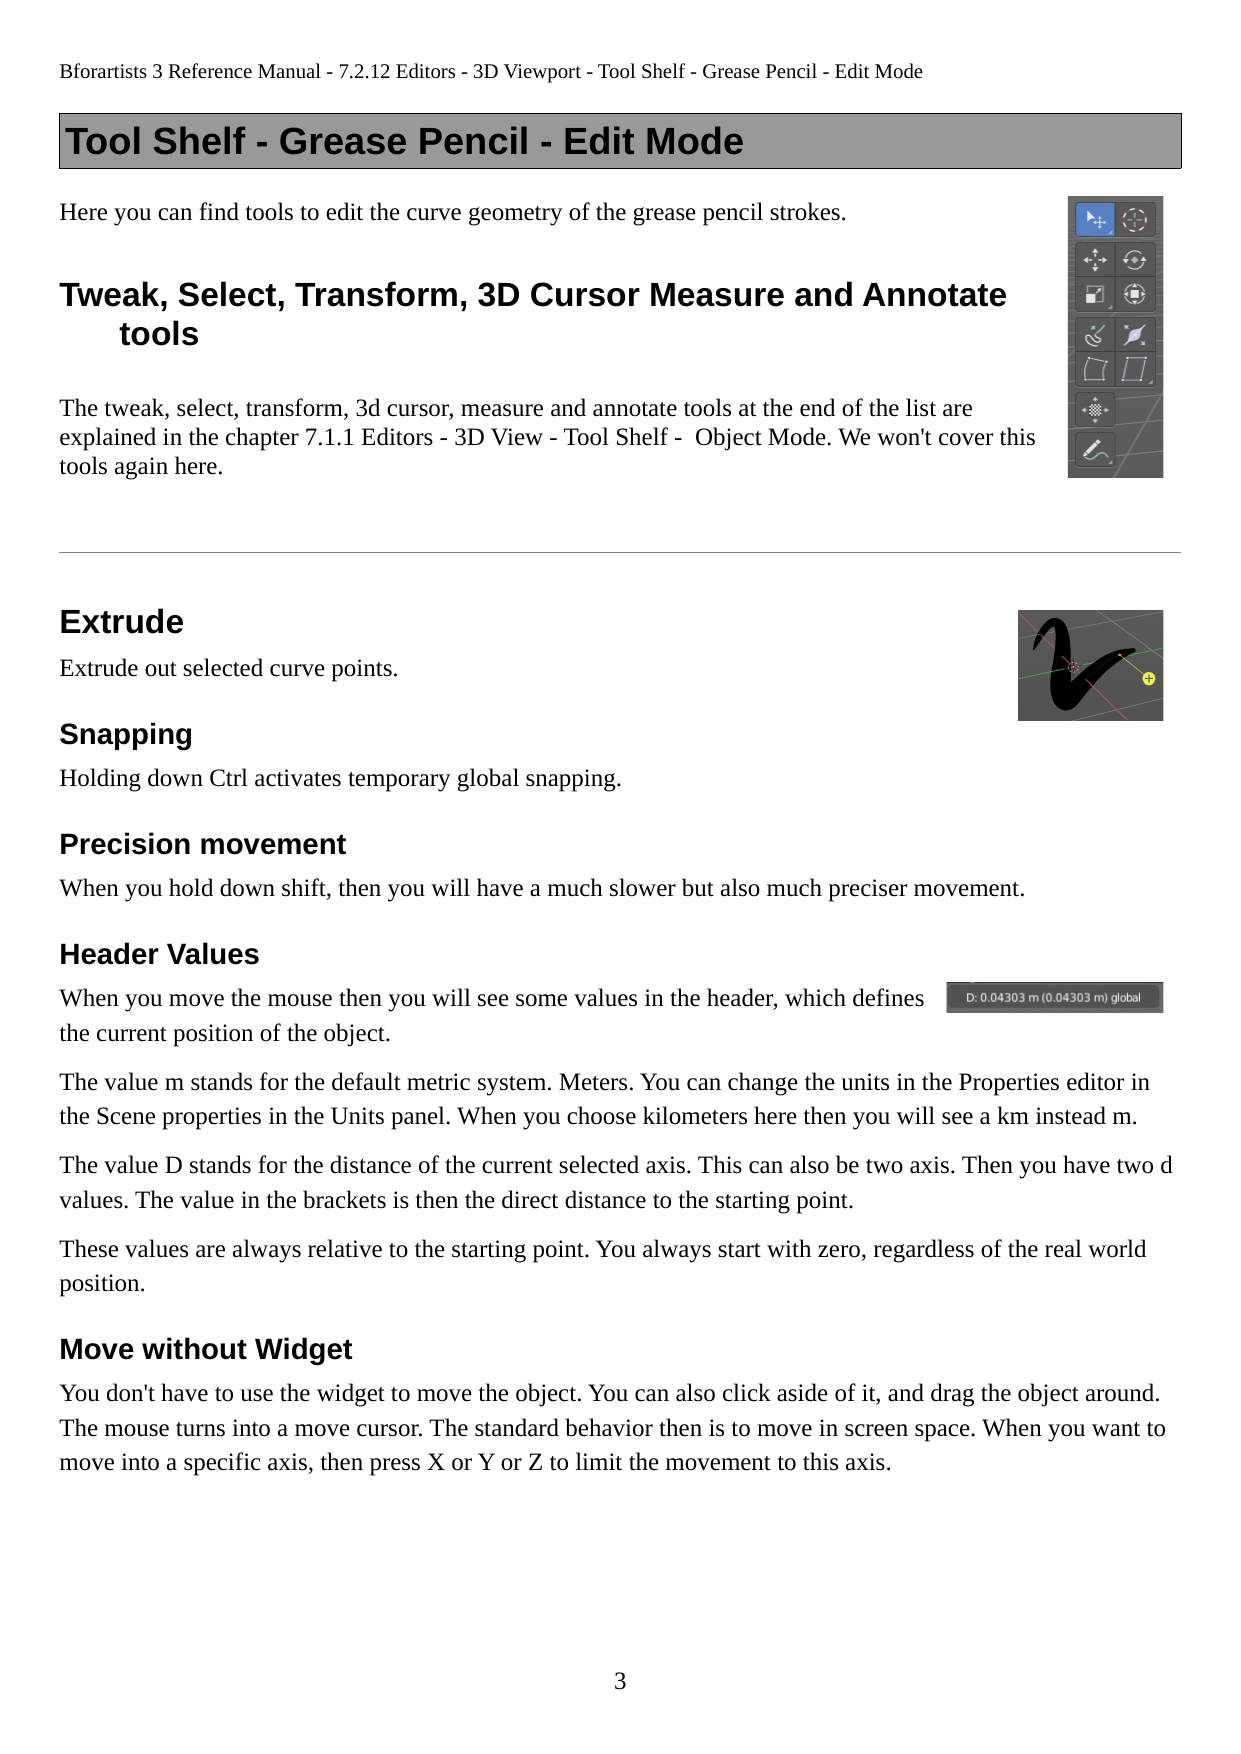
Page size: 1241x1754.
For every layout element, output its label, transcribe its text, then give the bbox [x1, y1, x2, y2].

subtitle Snapping [59, 717, 1181, 751]
text These values are always relative to the starting point. You always start with zero, regardless of the real world position. [59, 1234, 1181, 1297]
text The value D stands for the distance of the current selected axis. This can also be two axis. Then you have two d values. The value in the brackets is then the direct distance to the starting point. [59, 1150, 1181, 1213]
picture [946, 982, 1164, 1013]
subtitle Extrude [59, 602, 1181, 641]
text The tweak, select, transform, 3d cursor, measure and annotate tools at the end of the list are explained in the chapter 7.1.1 Editors - 3D View - Tool Shelf - Object Mode. We won't cover this tools again here. [59, 393, 1181, 480]
text The value m stands for the default metric system. Meters. You can change the units in the Properties editor in the Scene properties in the Units panel. When you choose kilometers here then you will see a km instead m. [59, 1067, 1181, 1130]
subtitle [1164, 275, 1181, 352]
text Extrude out selected curve points. [59, 653, 1018, 682]
text You don't have to use the widget to move the object. You can also click aside of it, and drag the object around. The mouse turns into a move cursor. The standard behavior then is to move in screen space. When you want to move into a specific axis, then press X or Y or Z to limit the movement to this axis. [59, 1378, 1181, 1476]
text Holding down Ctrl activates temporary global snapping. [59, 763, 1181, 792]
picture [1067, 196, 1164, 478]
picture [1018, 610, 1164, 721]
text When you hold down shift, then you will have a much slower but also much preciser movement. [59, 873, 1181, 902]
subtitle Tweak, Select, Transform, 3D Cursor Measure and Annotate tools [59, 275, 1067, 352]
subtitle Precision movement [59, 827, 1181, 861]
text Here you can find tools to edit the curve geometry of the grease pencil strokes. [59, 197, 1067, 225]
subtitle Header Values [59, 937, 1181, 971]
subtitle Move without Widget [59, 1332, 1181, 1366]
table_header Tool Shelf - Grease Pencil - Edit Mode [60, 114, 1181, 168]
text When you move the mouse then you will see some values in the header, which defines the current position of the object. [59, 983, 1181, 1046]
